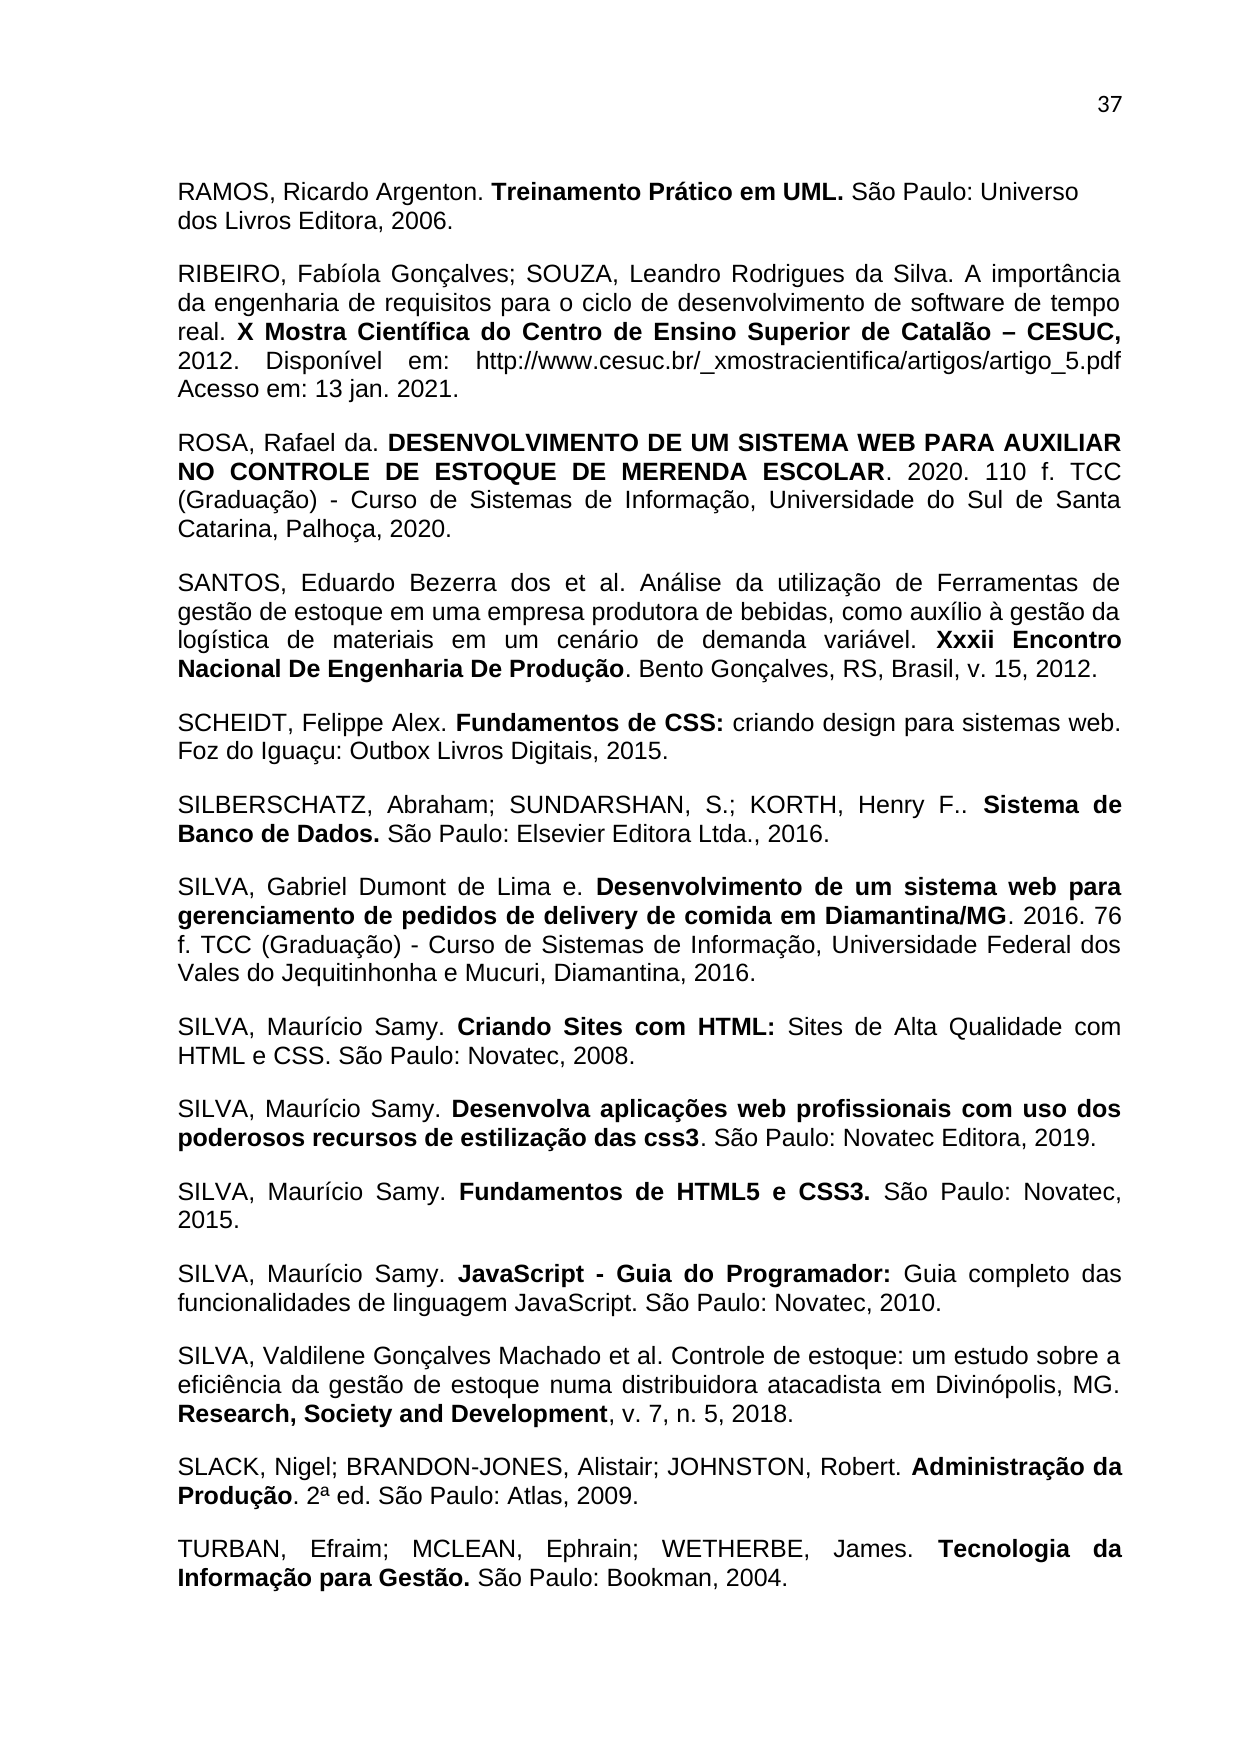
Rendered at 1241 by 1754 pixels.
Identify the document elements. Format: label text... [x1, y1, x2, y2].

text SILBERSCHATZ, Abraham; SUNDARSHAN, S.; KORTH, Henry F.. Sistema de Banco de Dados. São Paulo: Elsevier Editora Ltda., 2016. [177, 790, 1122, 847]
text SILVA, Maurício Samy. Criando Sites com HTML: Sites de Alta Qualidade com HTML e CSS. São Paulo: Novatec, 2008. [177, 1012, 1122, 1069]
text TURBAN, Efraim; MCLEAN, Ephrain; WETHERBE, James. Tecnologia da Informação para Gestão. São Paulo: Bookman, 2004. [177, 1534, 1122, 1592]
text SANTOS, Eduardo Bezerra dos et al. Análise da utilização de Ferramentas de gestão de estoque em uma empresa produtora de bebidas, como auxílio à gestão da logística de materiais em um cenário de demanda variável. Xxxii Encontro Nacional De Engenharia De Produção. Bento Gonçalves, RS, Brasil, v. 15, 2012. [177, 568, 1122, 683]
text SILVA, Maurício Samy. JavaScript - Guia do Programador: Guia completo das funcionalidades de linguagem JavaScript. São Paulo: Novatec, 2010. [177, 1259, 1122, 1316]
text SILVA, Maurício Samy. Fundamentos de HTML5 e CSS3. São Paulo: Novatec, 2015. [177, 1177, 1122, 1234]
text SILVA, Maurício Samy. Desenvolva aplicações web profissionais com uso dos poderosos recursos de estilização das css3. São Paulo: Novatec Editora, 2019. [177, 1094, 1122, 1152]
text SLACK, Nigel; BRANDON-JONES, Alistair; JOHNSTON, Robert. Administração da Produção. 2ª ed. São Paulo: Atlas, 2009. [177, 1452, 1122, 1510]
text RIBEIRO, Fabíola Gonçalves; SOUZA, Leandro Rodrigues da Silva. A importância da engenharia de requisitos para o ciclo de desenvolvimento de software de tempo real. X Mostra Científica do Centro de Ensino Superior de Catalão – CESUC, 2012. Disponível em: http://www.cesuc.br/_xmostracientifica/artigos/artigo_5.pdf Acesso em: 13 jan. 2021. [177, 259, 1122, 403]
text RAMOS, Ricardo Argenton. Treinamento Prático em UML. São Paulo: Universo dos Livros Editora, 2006. [177, 177, 1122, 235]
text SILVA, Gabriel Dumont de Lima e. Desenvolvimento de um sistema web para gerenciamento de pedidos de delivery de comida em Diamantina/MG. 2016. 76 f. TCC (Graduação) - Curso de Sistemas de Informação, Universidade Federal dos Vales do Jequitinhonha e Mucuri, Diamantina, 2016. [177, 872, 1122, 987]
text SILVA, Valdilene Gonçalves Machado et al. Controle de estoque: um estudo sobre a eficiência da gestão de estoque numa distribuidora atacadista em Divinópolis, MG. Research, Society and Development, v. 7, n. 5, 2018. [177, 1341, 1122, 1427]
text ROSA, Rafael da. DESENVOLVIMENTO DE UM SISTEMA WEB PARA AUXILIAR NO CONTROLE DE ESTOQUE DE MERENDA ESCOLAR. 2020. 110 f. TCC (Graduação) - Curso de Sistemas de Informação, Universidade do Sul de Santa Catarina, Palhoça, 2020. [177, 428, 1122, 543]
text SCHEIDT, Felippe Alex. Fundamentos de CSS: criando design para sistemas web. Foz do Iguaçu: Outbox Livros Digitais, 2015. [177, 708, 1122, 765]
